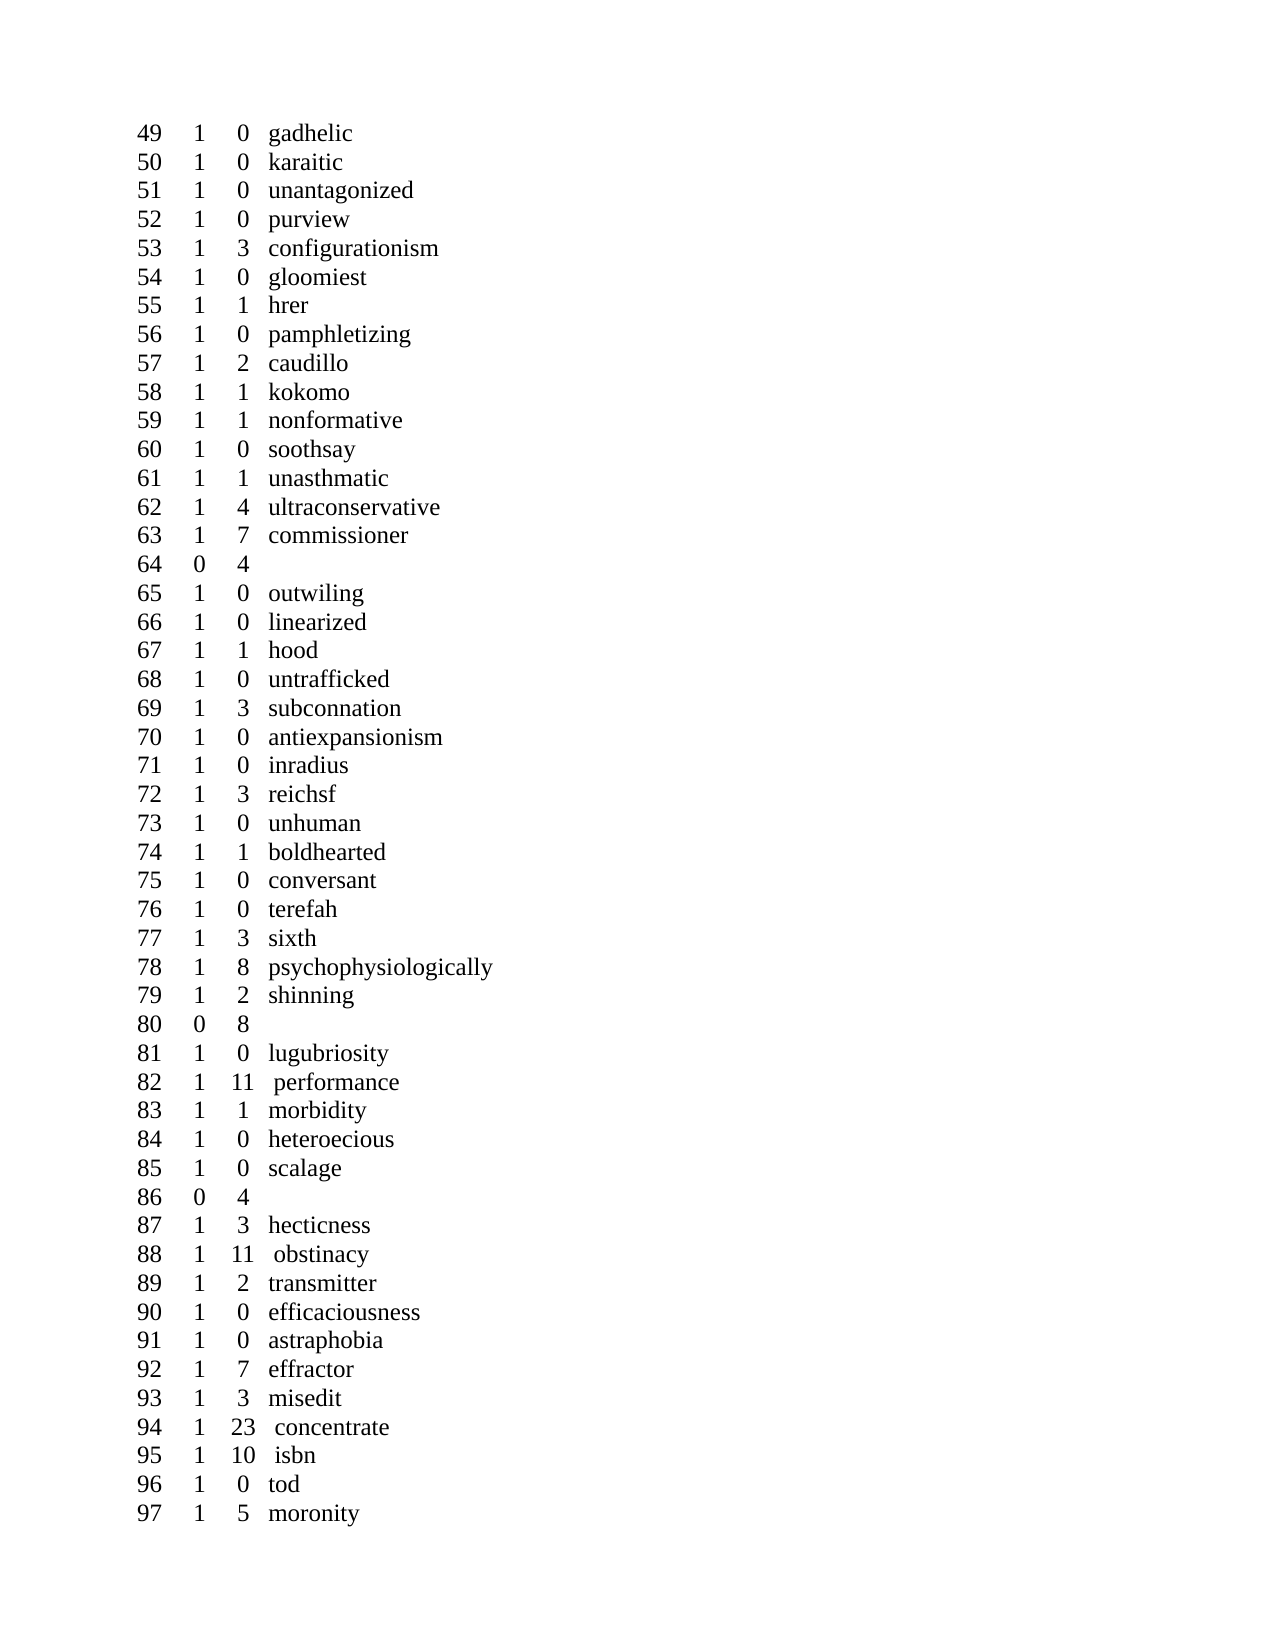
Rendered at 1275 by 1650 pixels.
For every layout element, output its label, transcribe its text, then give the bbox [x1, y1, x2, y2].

text 61 1 1 unasthmatic [118, 463, 1157, 492]
text 94 1 23 concentrate [118, 1412, 1157, 1441]
text 55 1 1 hrer [118, 291, 1157, 319]
text 79 1 2 shinning [118, 981, 1157, 1009]
text 57 1 2 caudillo [118, 348, 1157, 377]
text 62 1 4 ultraconservative [118, 492, 1157, 521]
text 59 1 1 nonformative [118, 406, 1157, 434]
text 77 1 3 sixth [118, 923, 1157, 952]
text 49 1 0 gadhelic [118, 118, 1157, 147]
text 81 1 0 lugubriosity [118, 1038, 1157, 1067]
text 64 0 4 [118, 549, 1157, 578]
text 53 1 3 configurationism [118, 233, 1157, 262]
text 72 1 3 reichsf [118, 779, 1157, 808]
text 89 1 2 transmitter [118, 1268, 1157, 1297]
text 82 1 11 performance [118, 1067, 1157, 1096]
text 84 1 0 heteroecious [118, 1124, 1157, 1153]
text 83 1 1 morbidity [118, 1096, 1157, 1124]
text 73 1 0 unhuman [118, 808, 1157, 837]
text 66 1 0 linearized [118, 607, 1157, 636]
text 70 1 0 antiexpansionism [118, 722, 1157, 751]
text 87 1 3 hecticness [118, 1211, 1157, 1239]
text 54 1 0 gloomiest [118, 262, 1157, 291]
text 51 1 0 unantagonized [118, 176, 1157, 204]
text 60 1 0 soothsay [118, 434, 1157, 463]
text 67 1 1 hood [118, 636, 1157, 664]
text 63 1 7 commissioner [118, 521, 1157, 549]
text 58 1 1 kokomo [118, 377, 1157, 406]
text 52 1 0 purview [118, 204, 1157, 233]
text 86 0 4 [118, 1182, 1157, 1211]
text 50 1 0 karaitic [118, 147, 1157, 176]
text 88 1 11 obstinacy [118, 1239, 1157, 1268]
text 76 1 0 terefah [118, 894, 1157, 923]
text 85 1 0 scalage [118, 1153, 1157, 1182]
text 92 1 7 effractor [118, 1354, 1157, 1383]
text 96 1 0 tod [118, 1469, 1157, 1498]
text 78 1 8 psychophysiologically [118, 952, 1157, 981]
text 93 1 3 misedit [118, 1383, 1157, 1412]
text 80 0 8 [118, 1009, 1157, 1038]
text 71 1 0 inradius [118, 751, 1157, 779]
text 74 1 1 boldhearted [118, 837, 1157, 866]
text 95 1 10 isbn [118, 1441, 1157, 1469]
text 69 1 3 subconnation [118, 693, 1157, 722]
text 65 1 0 outwiling [118, 578, 1157, 607]
text 75 1 0 conversant [118, 866, 1157, 894]
text 90 1 0 efficaciousness [118, 1297, 1157, 1326]
text 97 1 5 moronity [118, 1498, 1157, 1527]
text 68 1 0 untrafficked [118, 664, 1157, 693]
text 56 1 0 pamphletizing [118, 319, 1157, 348]
text 91 1 0 astraphobia [118, 1326, 1157, 1354]
